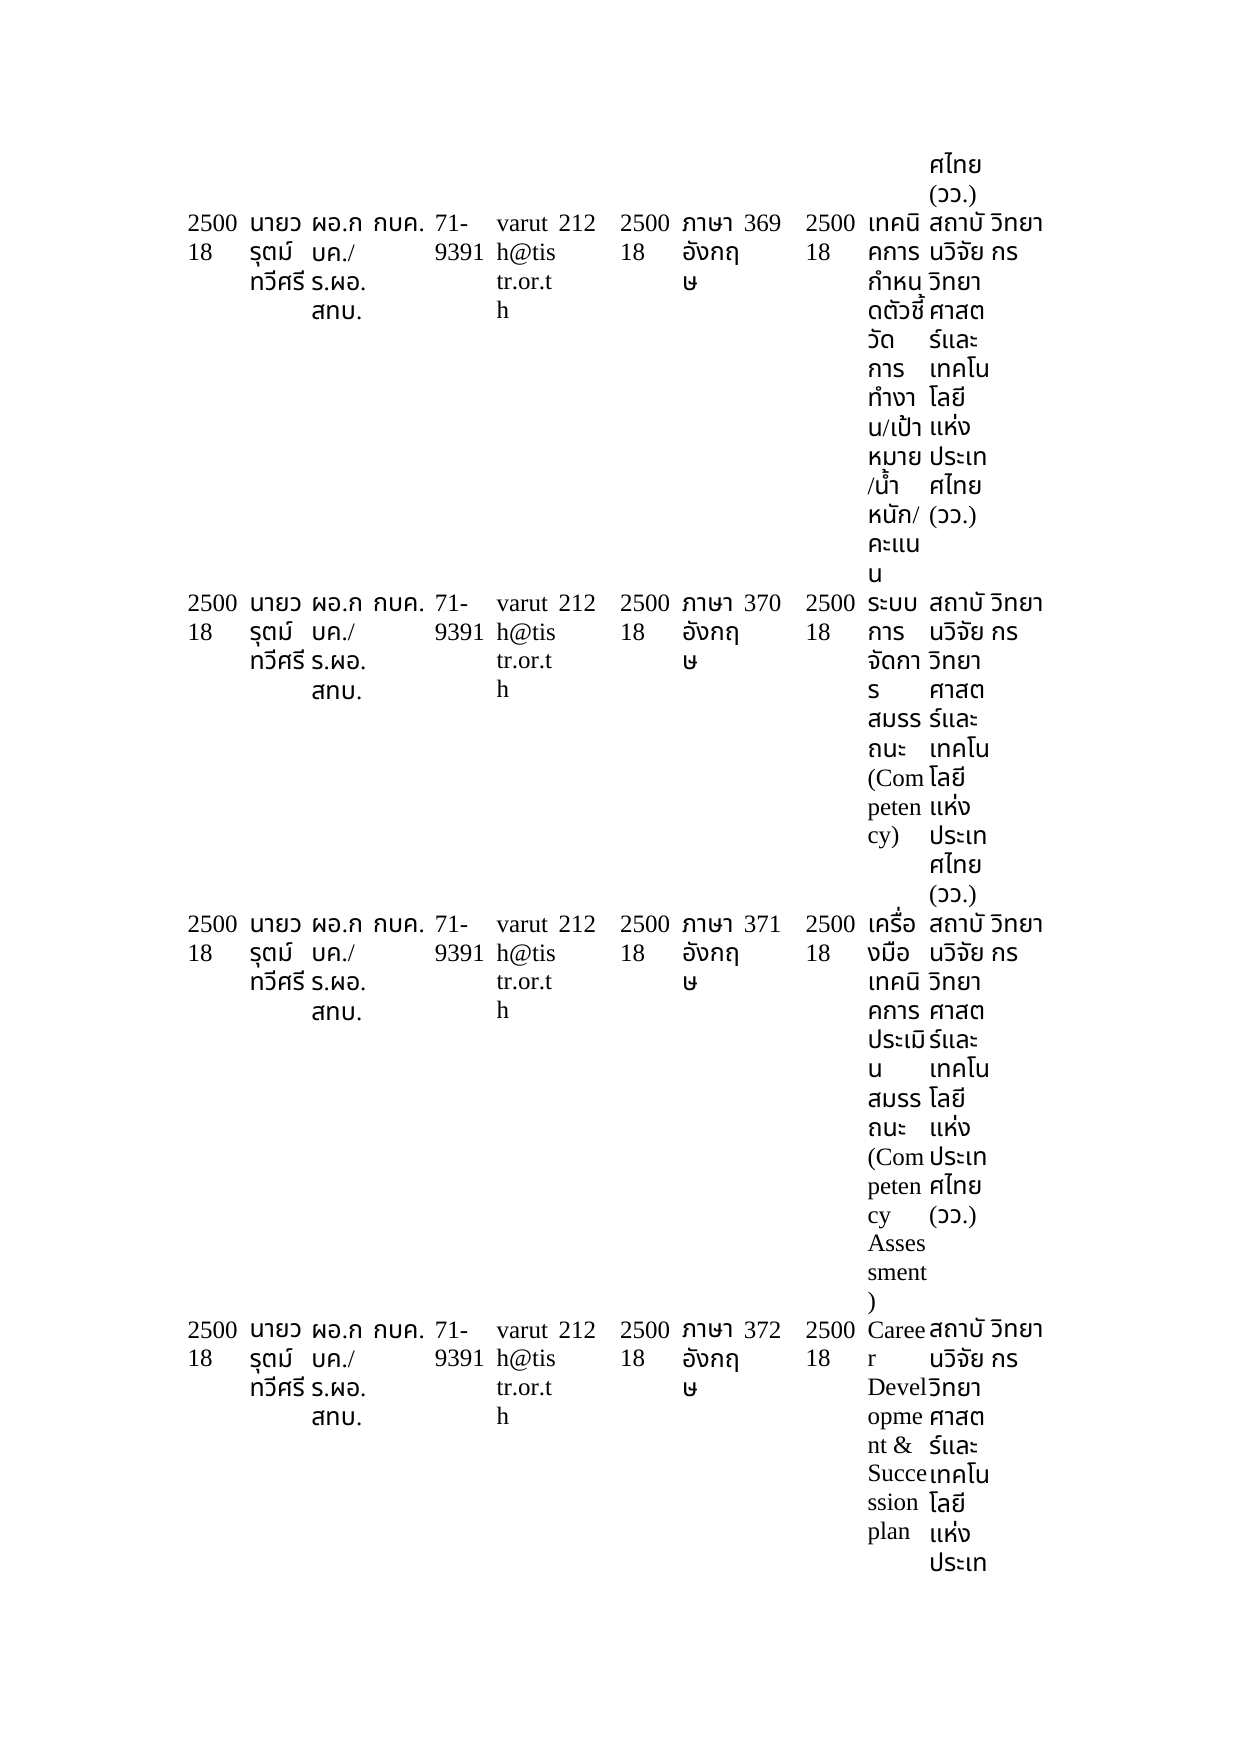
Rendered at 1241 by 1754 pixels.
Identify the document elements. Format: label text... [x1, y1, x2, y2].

table_cell [805, 150, 867, 208]
table_cell เครื่องมือเทคนิคการประเมินสมรรถนะ (Competency Assessment) [867, 909, 929, 1315]
table_cell ระบบการจัดการสมรรถนะ (Competency) [867, 588, 929, 909]
table_cell นายวรุตม์ ทวีศรี [249, 909, 311, 1315]
table_cell 250018 [805, 209, 867, 588]
table_cell วิทยากร [991, 909, 1053, 1315]
table_cell สถาบันวิจัยวิทยาศาสตร์และเทคโนโลยีแห่งประเทศไทย (วว.) [929, 909, 991, 1315]
table_cell 71-9391 [435, 909, 496, 1315]
table_cell [620, 150, 682, 208]
table_cell ภาษาอังกฤษ [682, 1315, 743, 1577]
table_cell [188, 150, 249, 208]
table_cell สถาบันวิจัยวิทยาศาสตร์และเทคโนโลยีแห่งประเทศไทย (วว.) [929, 588, 991, 909]
table_cell ภาษาอังกฤษ [682, 209, 743, 588]
table_cell varuth@tistr.or.th [496, 588, 558, 909]
table_cell varuth@tistr.or.th [496, 1315, 558, 1577]
table_cell [867, 150, 929, 208]
table_cell [991, 150, 1053, 208]
table_cell 250018 [188, 909, 249, 1315]
table_cell 212 [558, 1315, 620, 1577]
table_cell สถาบันวิจัยวิทยาศาสตร์และเทคโนโลยีแห่งประเทศไทย (วว.) [929, 209, 991, 588]
table_cell 250018 [620, 209, 682, 588]
table_cell [435, 150, 496, 208]
table_cell ผอ.กบค./ร.ผอ.สทบ. [311, 588, 373, 909]
table_cell 250018 [620, 909, 682, 1315]
table_cell ภาษาอังกฤษ [682, 909, 743, 1315]
table_cell วิทยากร [991, 588, 1053, 909]
table_cell Career Development & Succession plan [867, 1315, 929, 1577]
table_cell ผอ.กบค./ร.ผอ.สทบ. [311, 909, 373, 1315]
table_cell 250018 [620, 1315, 682, 1577]
table_cell [311, 150, 373, 208]
table_cell เทคนิคการกำหนดตัวชี้วัดการทำงาน/เป้าหมาย/น้ำหนัก/คะแนน [867, 209, 929, 588]
table_cell 370 [744, 588, 805, 909]
table_cell ผอ.กบค./ร.ผอ.สทบ. [311, 209, 373, 588]
table_cell ภาษาอังกฤษ [682, 588, 743, 909]
table_cell กบค. [373, 909, 434, 1315]
table_cell 369 [744, 209, 805, 588]
table_cell 212 [558, 209, 620, 588]
table_cell นายวรุตม์ ทวีศรี [249, 1315, 311, 1577]
table_cell วิทยากร [991, 209, 1053, 588]
table_cell 250018 [188, 1315, 249, 1577]
table_cell 71-9391 [435, 209, 496, 588]
table_cell 71-9391 [435, 588, 496, 909]
table_cell varuth@tistr.or.th [496, 209, 558, 588]
table_cell [682, 150, 743, 208]
table_cell ศไทย (วว.) [929, 150, 991, 208]
table_cell กบค. [373, 209, 434, 588]
table_cell กบค. [373, 1315, 434, 1577]
table_cell กบค. [373, 588, 434, 909]
table_cell 372 [744, 1315, 805, 1577]
table_cell 250018 [620, 588, 682, 909]
table_cell 250018 [188, 588, 249, 909]
table_cell [744, 150, 805, 208]
table_cell วิทยากร [991, 1315, 1053, 1577]
table_cell 212 [558, 909, 620, 1315]
table_cell 250018 [805, 588, 867, 909]
table_cell [496, 150, 558, 208]
table_cell 212 [558, 588, 620, 909]
table_cell 71-9391 [435, 1315, 496, 1577]
table_cell 250018 [805, 1315, 867, 1577]
table_cell [249, 150, 311, 208]
table_cell [558, 150, 620, 208]
table_cell นายวรุตม์ ทวีศรี [249, 588, 311, 909]
table_cell นายวรุตม์ ทวีศรี [249, 209, 311, 588]
table_cell ผอ.กบค./ร.ผอ.สทบ. [311, 1315, 373, 1577]
table_cell 250018 [188, 209, 249, 588]
table_cell varuth@tistr.or.th [496, 909, 558, 1315]
table_cell [373, 150, 434, 208]
table_cell สถาบันวิจัยวิทยาศาสตร์และเทคโนโลยีแห่งประเท [929, 1315, 991, 1577]
table_cell 371 [744, 909, 805, 1315]
table_cell 250018 [805, 909, 867, 1315]
